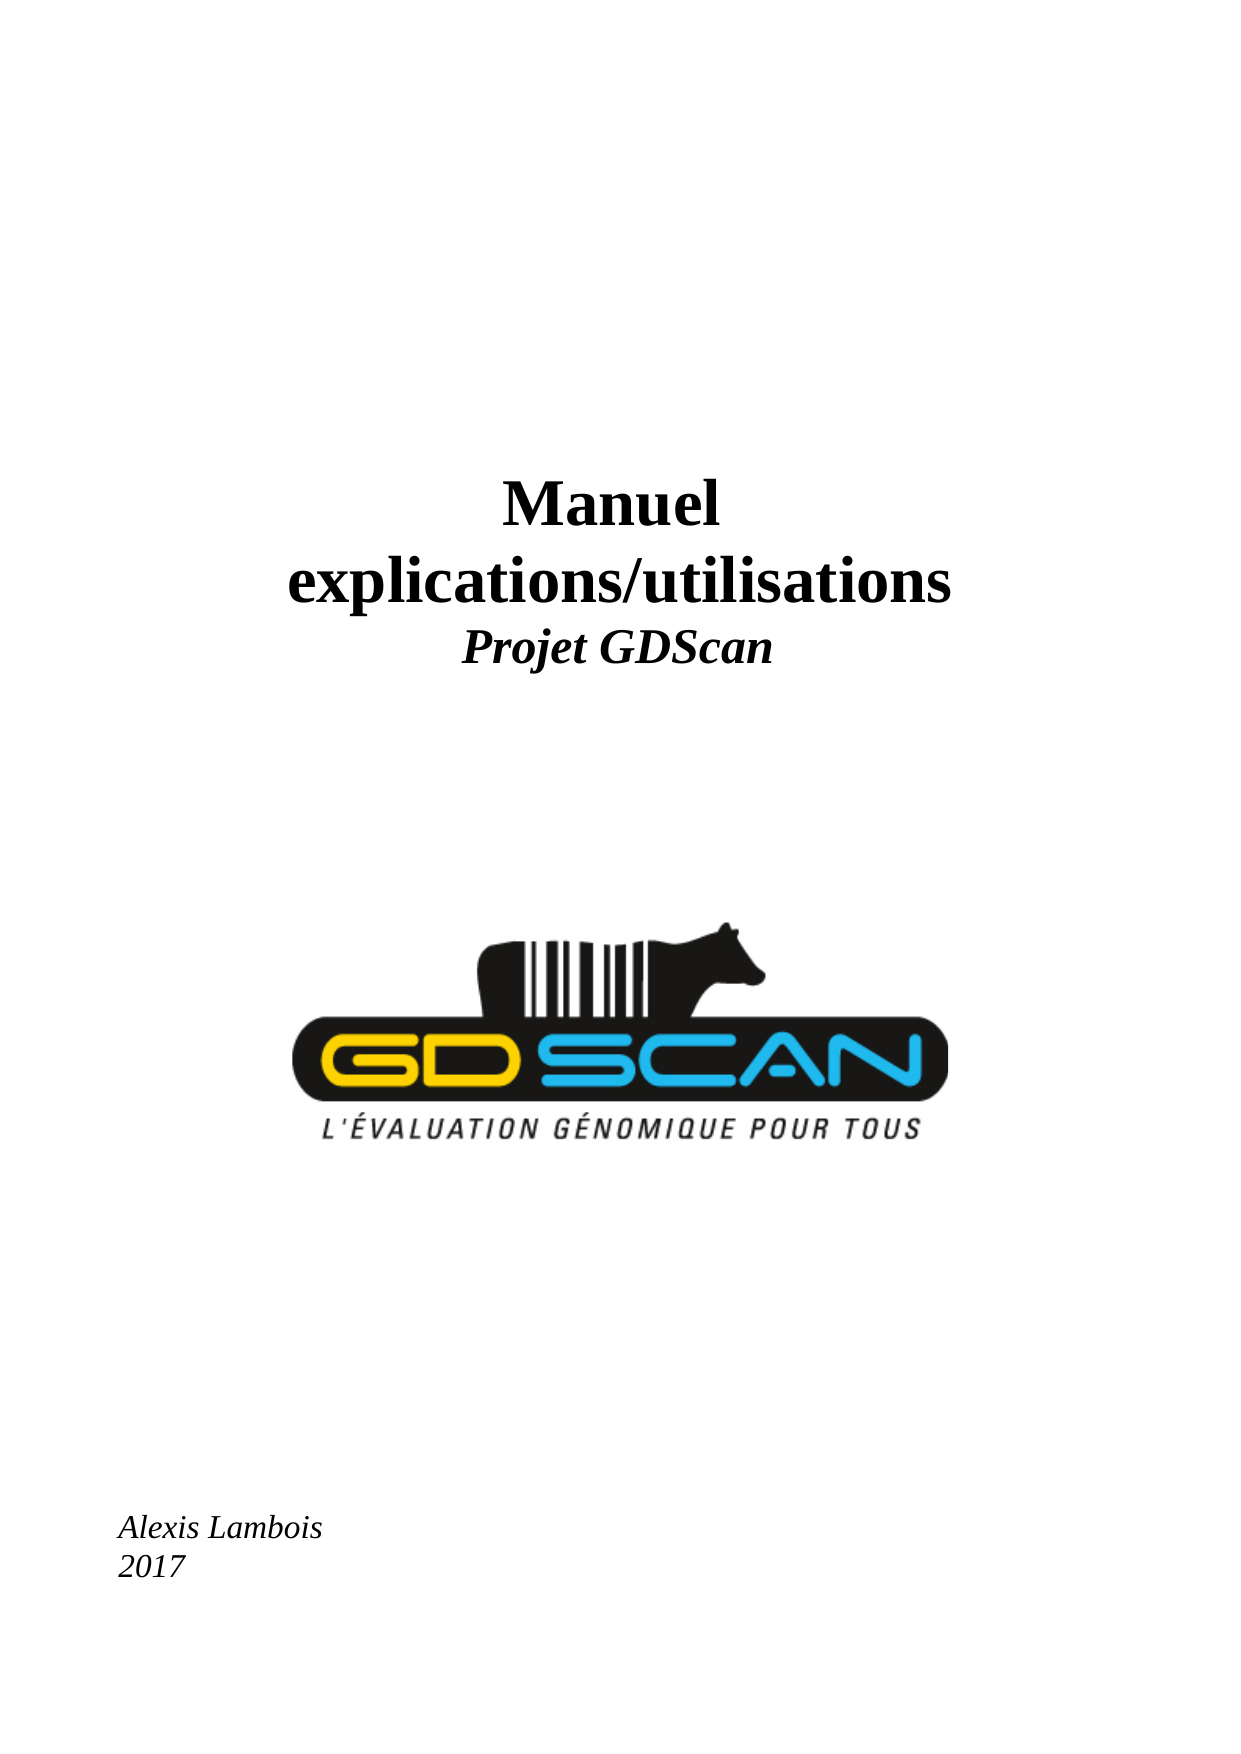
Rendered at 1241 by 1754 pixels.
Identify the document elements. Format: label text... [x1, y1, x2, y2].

text 2017 [118, 1546, 1122, 1584]
text Projet GDScan [118, 616, 1122, 674]
text explications/utilisations [118, 540, 1122, 616]
text Alexis Lambois [118, 1508, 1122, 1546]
picture [292, 846, 949, 1216]
text Manuel [118, 463, 1122, 540]
